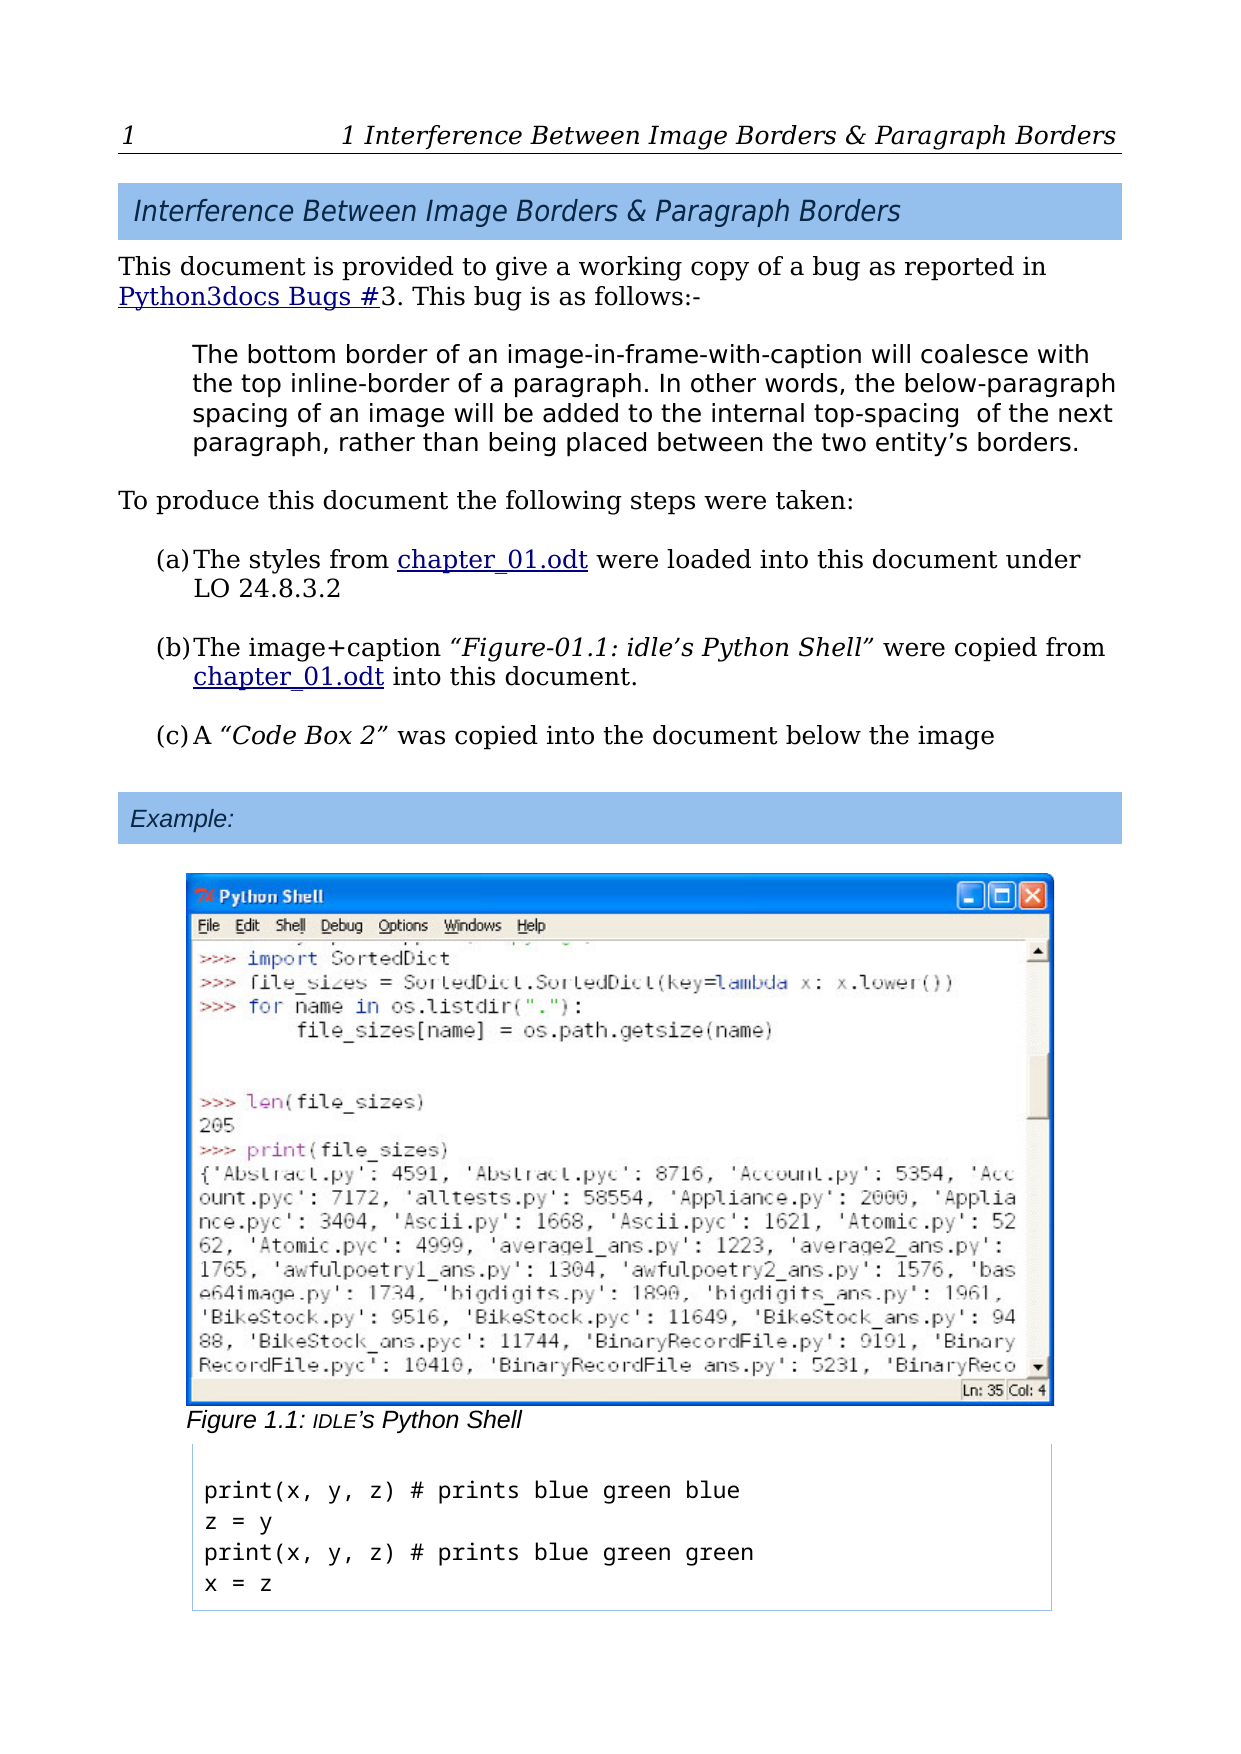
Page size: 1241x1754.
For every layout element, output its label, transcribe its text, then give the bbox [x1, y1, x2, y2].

text Figure 1.1: idle’s Python Shell [186, 1406, 1054, 1434]
subtitle Interference Between Image Borders & Paragraph Borders [118, 183, 1122, 240]
text print(x, y, z) # prints blue green blue [186, 1434, 1054, 1493]
text This document is provided to give a working copy of a bug as reported in Python3docs Bugs #3. This bug is as follows:- [118, 253, 1122, 311]
list The styles from chapter_01.odt were loaded into this document under LO 24.8.3.2 [156, 545, 1122, 603]
picture [186, 873, 1055, 1406]
subtitle Example: [118, 792, 1122, 844]
text z = y [193, 1493, 1051, 1524]
text To produce this document the following steps were taken: [118, 487, 1122, 516]
text print(x, y, z) # prints blue green green [193, 1524, 1051, 1556]
text The bottom border of an image-in-frame-with-caption will coalesce with the top inline-border of a paragraph. In other words, the below-paragraph spacing of an image will be added to the internal top-spacing of the next paragraph, rather than being placed between the two entity’s borders. [192, 340, 1122, 457]
list The image+caption “Figure-01.1: idle’s Python Shell” were copied from chapter_01.odt into this document. [156, 633, 1122, 691]
list A “Code Box 2” was copied into the document below the image [156, 721, 1122, 750]
text x = z [193, 1556, 1051, 1610]
